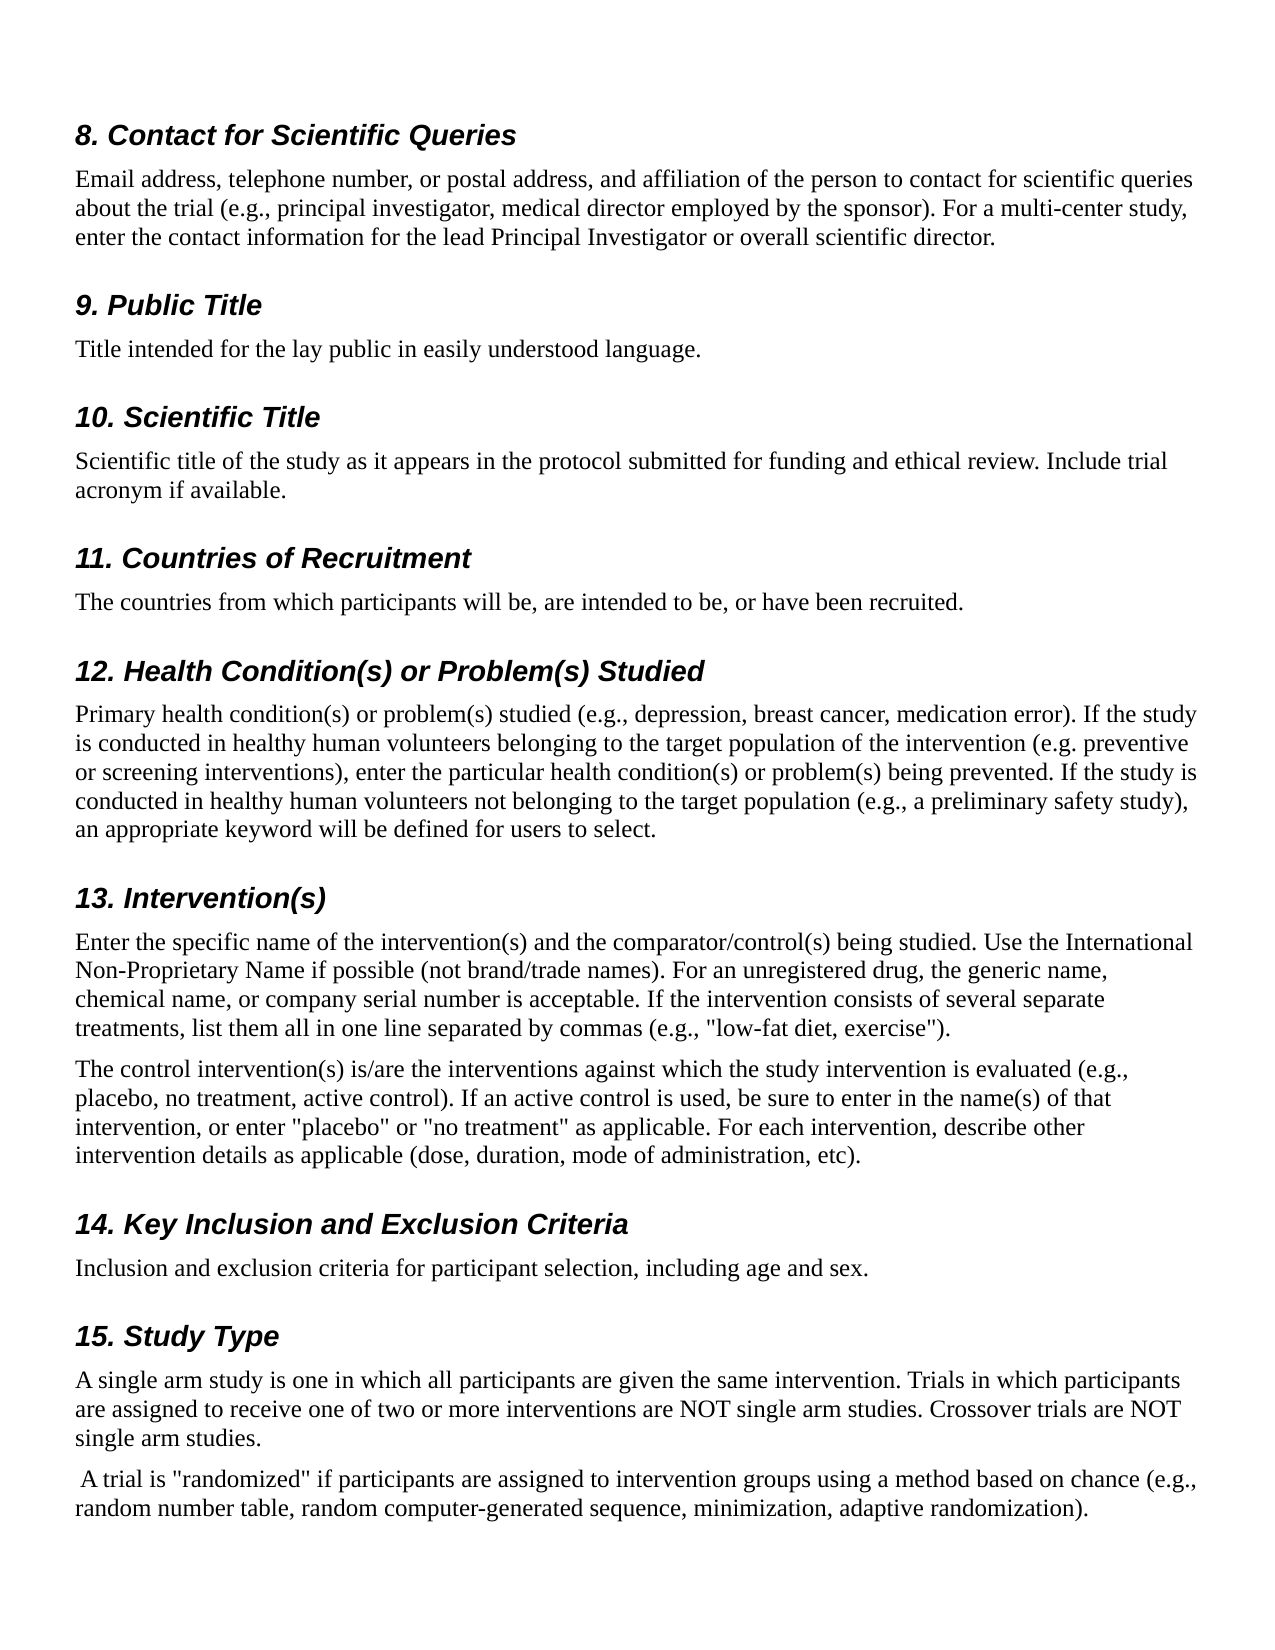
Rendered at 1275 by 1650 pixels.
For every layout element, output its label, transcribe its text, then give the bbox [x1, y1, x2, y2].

subtitle 12. Health Condition(s) or Problem(s) Studied [75, 653, 1200, 687]
text The countries from which participants will be, are intended to be, or have been recruited. [75, 587, 1200, 616]
subtitle 14. Key Inclusion and Exclusion Criteria [75, 1207, 1200, 1240]
text Enter the specific name of the intervention(s) and the comparator/control(s) being studied. Use the International Non-Proprietary Name if possible (not brand/trade names). For an unregistered drug, the generic name, chemical name, or company serial number is acceptable. If the intervention consists of several separate treatments, list them all in one line separated by commas (e.g., "low-fat diet, exercise"). [75, 927, 1200, 1042]
text Email address, telephone number, or postal address, and affiliation of the person to contact for scientific queries about the trial (e.g., principal investigator, medical director employed by the sponsor). For a multi-center study, enter the contact information for the lead Principal Investigator or overall scientific director. [75, 164, 1200, 250]
text Inclusion and exclusion criteria for participant selection, including age and sex. [75, 1253, 1200, 1282]
text A single arm study is one in which all participants are given the same intervention. Trials in which participants are assigned to receive one of two or more interventions are NOT single arm studies. Crossover trials are NOT single arm studies. [75, 1365, 1200, 1451]
text A trial is "randomized" if participants are assigned to intervention groups using a method based on chance (e.g., random number table, random computer-generated sequence, minimization, adaptive randomization). [75, 1464, 1200, 1521]
subtitle 13. Intervention(s) [75, 881, 1200, 914]
text Title intended for the lay public in easily understood language. [75, 334, 1200, 363]
subtitle 15. Study Type [75, 1319, 1200, 1353]
text The control intervention(s) is/are the interventions against which the study intervention is evaluated (e.g., placebo, no treatment, active control). If an active control is used, be sure to enter in the name(s) of that intervention, or enter "placebo" or "no treatment" as applicable. For each intervention, describe other intervention details as applicable (dose, duration, mode of administration, etc). [75, 1054, 1200, 1169]
text Primary health condition(s) or problem(s) studied (e.g., depression, breast cancer, medication error). If the study is conducted in healthy human volunteers belonging to the target population of the intervention (e.g. preventive or screening interventions), enter the particular health condition(s) or problem(s) being prevented. If the study is conducted in healthy human volunteers not belonging to the target population (e.g., a preliminary safety study), an appropriate keyword will be defined for users to select. [75, 699, 1200, 843]
subtitle 9. Public Title [75, 288, 1200, 321]
subtitle 11. Countries of Recruitment [75, 541, 1200, 575]
text Scientific title of the study as it appears in the protocol submitted for funding and ethical review. Include trial acronym if available. [75, 446, 1200, 504]
subtitle 10. Scientific Title [75, 400, 1200, 434]
subtitle 8. Contact for Scientific Queries [75, 118, 1200, 152]
